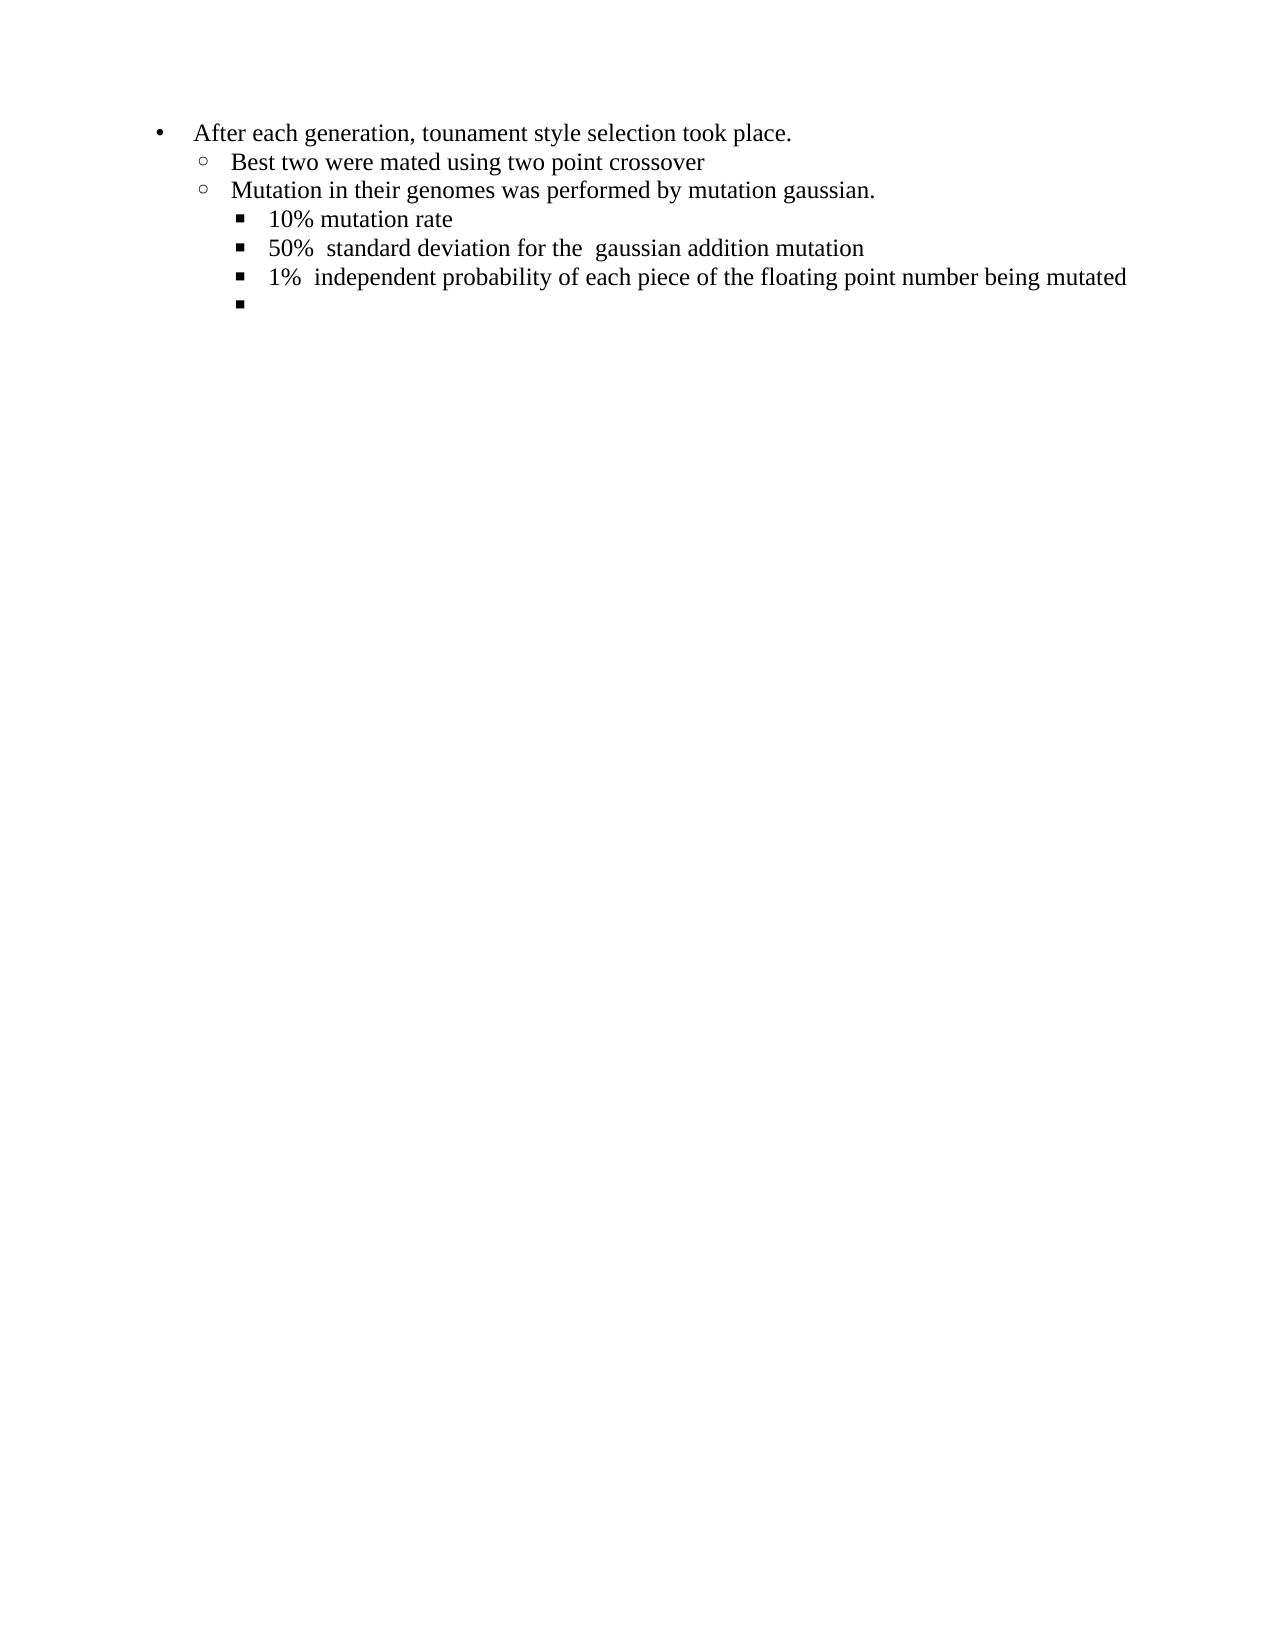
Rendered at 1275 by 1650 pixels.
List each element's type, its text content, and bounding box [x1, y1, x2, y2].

list 1% independent probability of each piece of the floating point number being mutated [231, 262, 1157, 291]
list 50% standard deviation for the gaussian addition mutation [231, 233, 1157, 262]
list Mutation in their genomes was performed by mutation gaussian. [193, 176, 1157, 204]
list Best two were mated using two point crossover [193, 147, 1157, 176]
list After each generation, tounament style selection took place. [156, 118, 1157, 147]
list 10% mutation rate [231, 204, 1157, 233]
